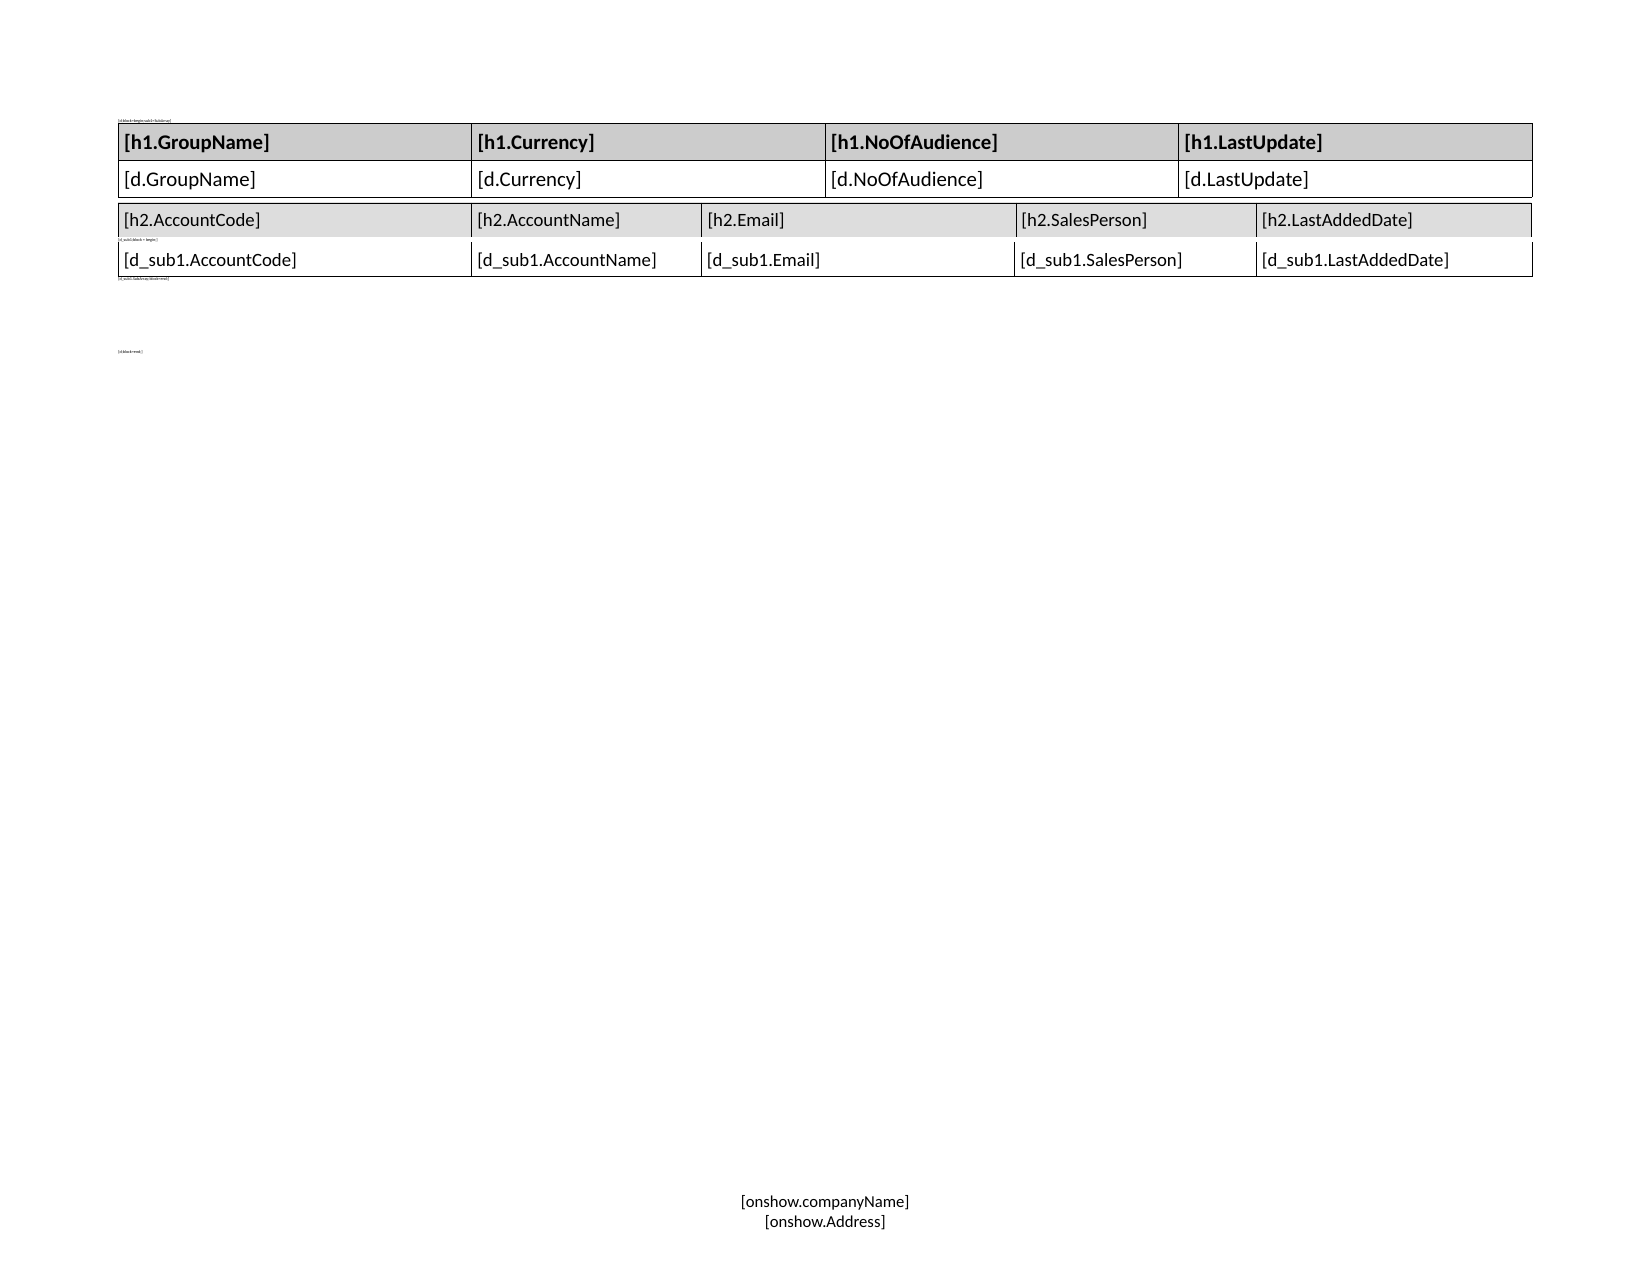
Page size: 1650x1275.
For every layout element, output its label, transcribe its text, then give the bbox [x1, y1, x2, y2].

table_header [118, 282, 1532, 344]
table_header [d_sub1.LastAddedDate] [1257, 242, 1532, 276]
table_cell [d.LastUpdate] [1179, 161, 1532, 197]
table_header [h2.AccountName] [472, 204, 701, 237]
text [d;block=begin;sub1=SubArray] [118, 118, 1532, 123]
table_cell [d.Currency] [472, 161, 825, 197]
table_header [d_sub1.AccountCode] [119, 242, 471, 276]
table_header [d_sub1.AccountName] [472, 242, 701, 276]
table_header [h1.NoOfAudience] [826, 124, 1178, 160]
table_header [d_sub1.Email] [702, 242, 1014, 276]
table_cell [d.NoOfAudience] [826, 161, 1178, 197]
text [d_sub1;block = begin;] [118, 237, 1532, 242]
table_header [h1.Currency] [472, 124, 825, 160]
table_header [h2.Email] [702, 204, 1016, 237]
table_header [h2.AccountCode] [119, 204, 471, 237]
table_header [h1.LastUpdate] [1179, 124, 1532, 160]
table_header [h2.SalesPerson] [1017, 204, 1256, 237]
table_cell [d.GroupName] [119, 161, 471, 197]
table_header [h2.LastAddedDate] [1257, 204, 1531, 237]
text [d_sub1.SubArray;block=end;] [118, 277, 1532, 282]
table_header [h1.GroupName] [119, 124, 471, 160]
table_header [d_sub1.SalesPerson] [1015, 242, 1256, 276]
text [d;block=end;] [118, 349, 1532, 354]
